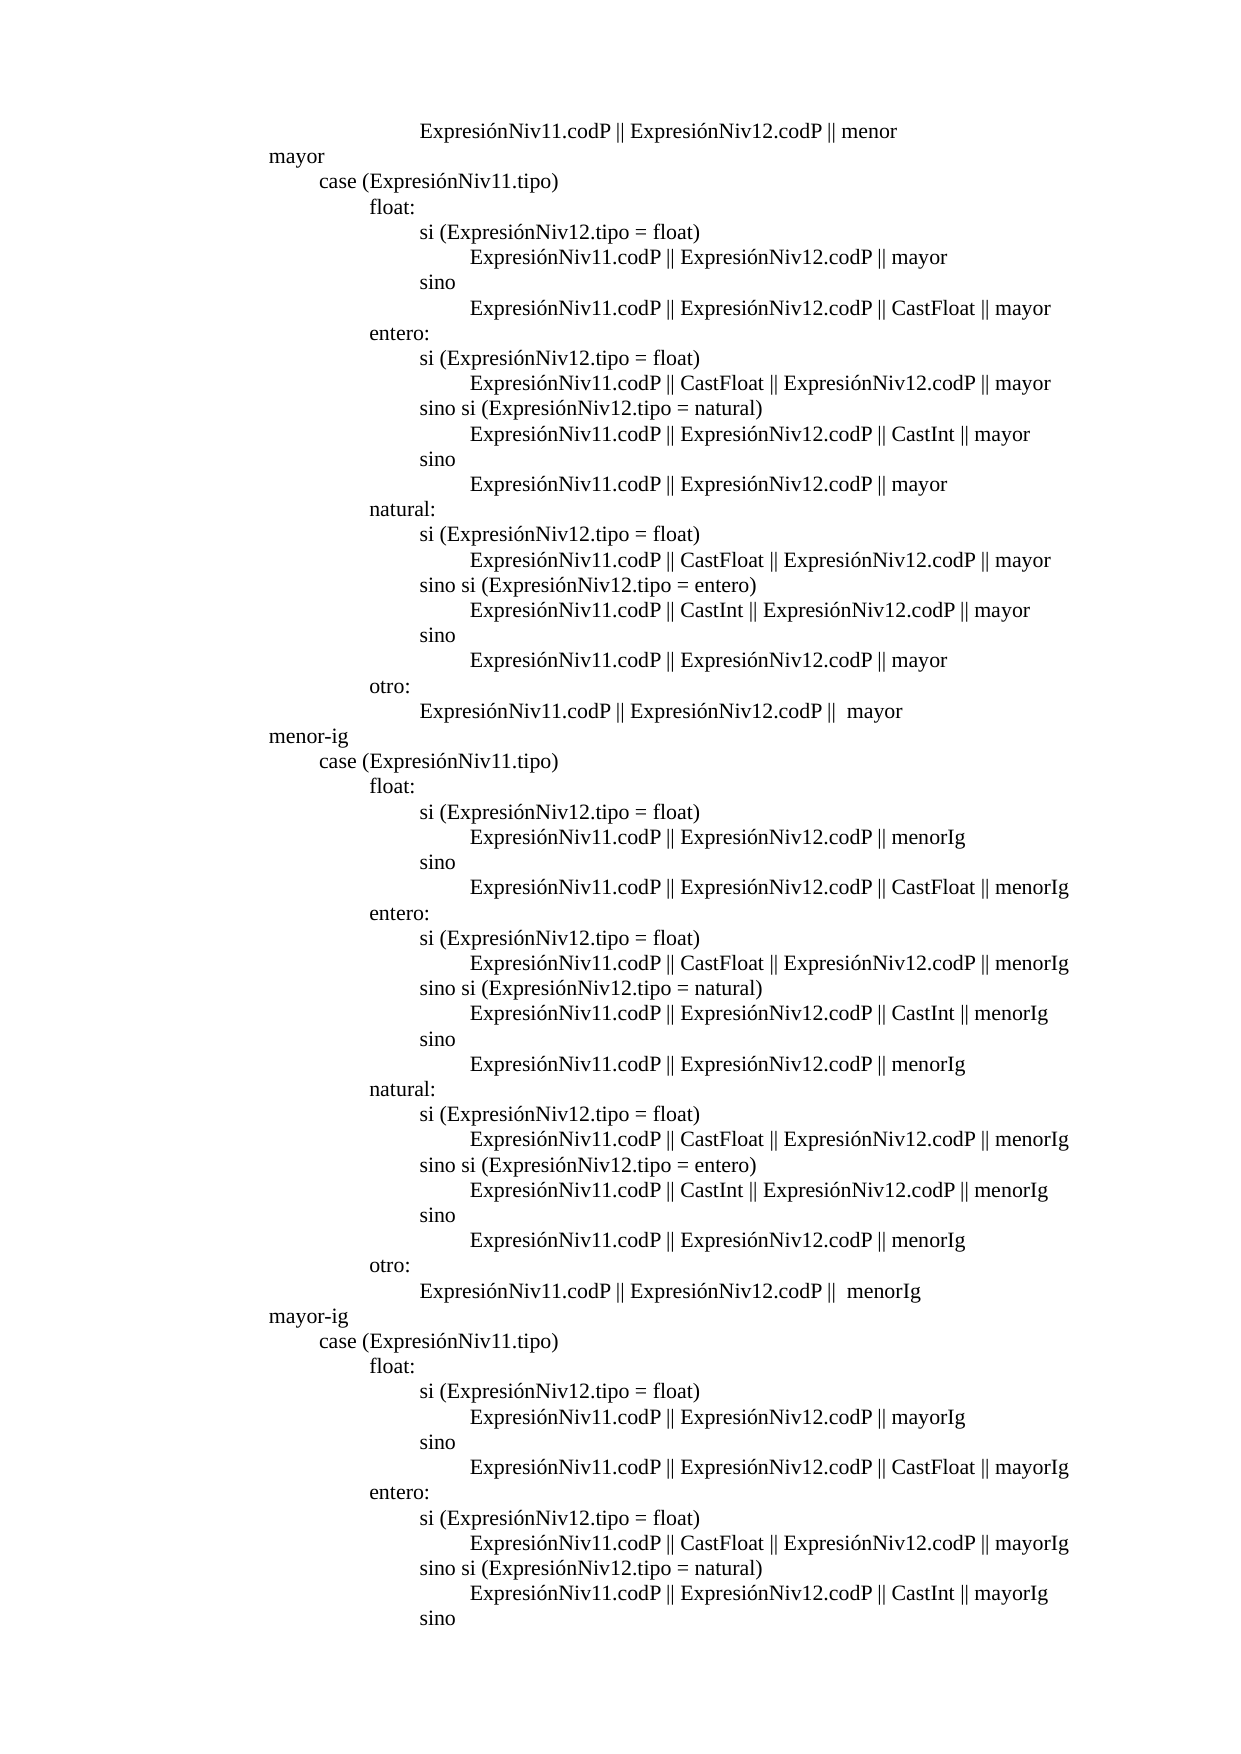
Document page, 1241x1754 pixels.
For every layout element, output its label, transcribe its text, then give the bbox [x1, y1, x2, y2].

text ExpresiónNiv11.codP || ExpresiónNiv12.codP || mayor [118, 698, 1122, 723]
text ExpresiónNiv11.codP || CastInt || ExpresiónNiv12.codP || mayor [118, 597, 1122, 622]
text sino [118, 269, 1122, 294]
text otro: [118, 673, 1122, 698]
text ExpresiónNiv11.codP || ExpresiónNiv12.codP || menorIg [118, 1227, 1122, 1252]
text si (ExpresiónNiv12.tipo = float) [118, 521, 1122, 547]
text ExpresiónNiv11.codP || ExpresiónNiv12.codP || CastInt || menorIg [118, 1000, 1122, 1026]
text ExpresiónNiv11.codP || CastFloat || ExpresiónNiv12.codP || menorIg [118, 950, 1122, 975]
text si (ExpresiónNiv12.tipo = float) [118, 799, 1122, 824]
text si (ExpresiónNiv12.tipo = float) [118, 1378, 1122, 1404]
text sino si (ExpresiónNiv12.tipo = natural) [118, 395, 1122, 421]
text ExpresiónNiv11.codP || ExpresiónNiv12.codP || mayor [118, 471, 1122, 496]
text otro: [118, 1252, 1122, 1278]
text mayor-ig [118, 1303, 1122, 1328]
text ExpresiónNiv11.codP || CastFloat || ExpresiónNiv12.codP || mayor [118, 547, 1122, 572]
text entero: [118, 1479, 1122, 1504]
text float: [118, 1353, 1122, 1378]
text ExpresiónNiv11.codP || CastFloat || ExpresiónNiv12.codP || mayorIg [118, 1530, 1122, 1555]
text float: [118, 194, 1122, 219]
text entero: [118, 320, 1122, 345]
text ExpresiónNiv11.codP || CastInt || ExpresiónNiv12.codP || menorIg [118, 1177, 1122, 1202]
text ExpresiónNiv11.codP || ExpresiónNiv12.codP || mayor [118, 647, 1122, 673]
text sino [118, 622, 1122, 647]
text sino [118, 1605, 1122, 1631]
text si (ExpresiónNiv12.tipo = float) [118, 1101, 1122, 1126]
text ExpresiónNiv11.codP || ExpresiónNiv12.codP || menor [118, 118, 1122, 143]
text ExpresiónNiv11.codP || ExpresiónNiv12.codP || menorIg [118, 1051, 1122, 1076]
text si (ExpresiónNiv12.tipo = float) [118, 1504, 1122, 1530]
text ExpresiónNiv11.codP || ExpresiónNiv12.codP || CastInt || mayor [118, 421, 1122, 446]
text sino si (ExpresiónNiv12.tipo = natural) [118, 1555, 1122, 1580]
text case (ExpresiónNiv11.tipo) [118, 748, 1122, 773]
text sino [118, 1026, 1122, 1051]
text case (ExpresiónNiv11.tipo) [118, 1328, 1122, 1353]
text sino si (ExpresiónNiv12.tipo = entero) [118, 572, 1122, 597]
text ExpresiónNiv11.codP || ExpresiónNiv12.codP || CastFloat || mayor [118, 294, 1122, 320]
text mayor [118, 143, 1122, 168]
text entero: [118, 899, 1122, 925]
text sino si (ExpresiónNiv12.tipo = entero) [118, 1152, 1122, 1177]
text natural: [118, 1076, 1122, 1101]
text si (ExpresiónNiv12.tipo = float) [118, 345, 1122, 370]
text float: [118, 773, 1122, 799]
text sino [118, 1429, 1122, 1454]
text sino [118, 1202, 1122, 1227]
text sino [118, 849, 1122, 874]
text ExpresiónNiv11.codP || ExpresiónNiv12.codP || CastFloat || mayorIg [118, 1454, 1122, 1479]
text ExpresiónNiv11.codP || CastFloat || ExpresiónNiv12.codP || menorIg [118, 1126, 1122, 1152]
text ExpresiónNiv11.codP || ExpresiónNiv12.codP || mayor [118, 244, 1122, 269]
text menor-ig [118, 723, 1122, 748]
text sino si (ExpresiónNiv12.tipo = natural) [118, 975, 1122, 1000]
text si (ExpresiónNiv12.tipo = float) [118, 925, 1122, 950]
text ExpresiónNiv11.codP || ExpresiónNiv12.codP || CastInt || mayorIg [118, 1580, 1122, 1605]
text si (ExpresiónNiv12.tipo = float) [118, 219, 1122, 244]
text case (ExpresiónNiv11.tipo) [118, 168, 1122, 194]
text ExpresiónNiv11.codP || ExpresiónNiv12.codP || menorIg [118, 824, 1122, 849]
text natural: [118, 496, 1122, 521]
text ExpresiónNiv11.codP || ExpresiónNiv12.codP || menorIg [118, 1278, 1122, 1303]
text sino [118, 446, 1122, 471]
text ExpresiónNiv11.codP || CastFloat || ExpresiónNiv12.codP || mayor [118, 370, 1122, 395]
text ExpresiónNiv11.codP || ExpresiónNiv12.codP || mayorIg [118, 1404, 1122, 1429]
text ExpresiónNiv11.codP || ExpresiónNiv12.codP || CastFloat || menorIg [118, 874, 1122, 899]
